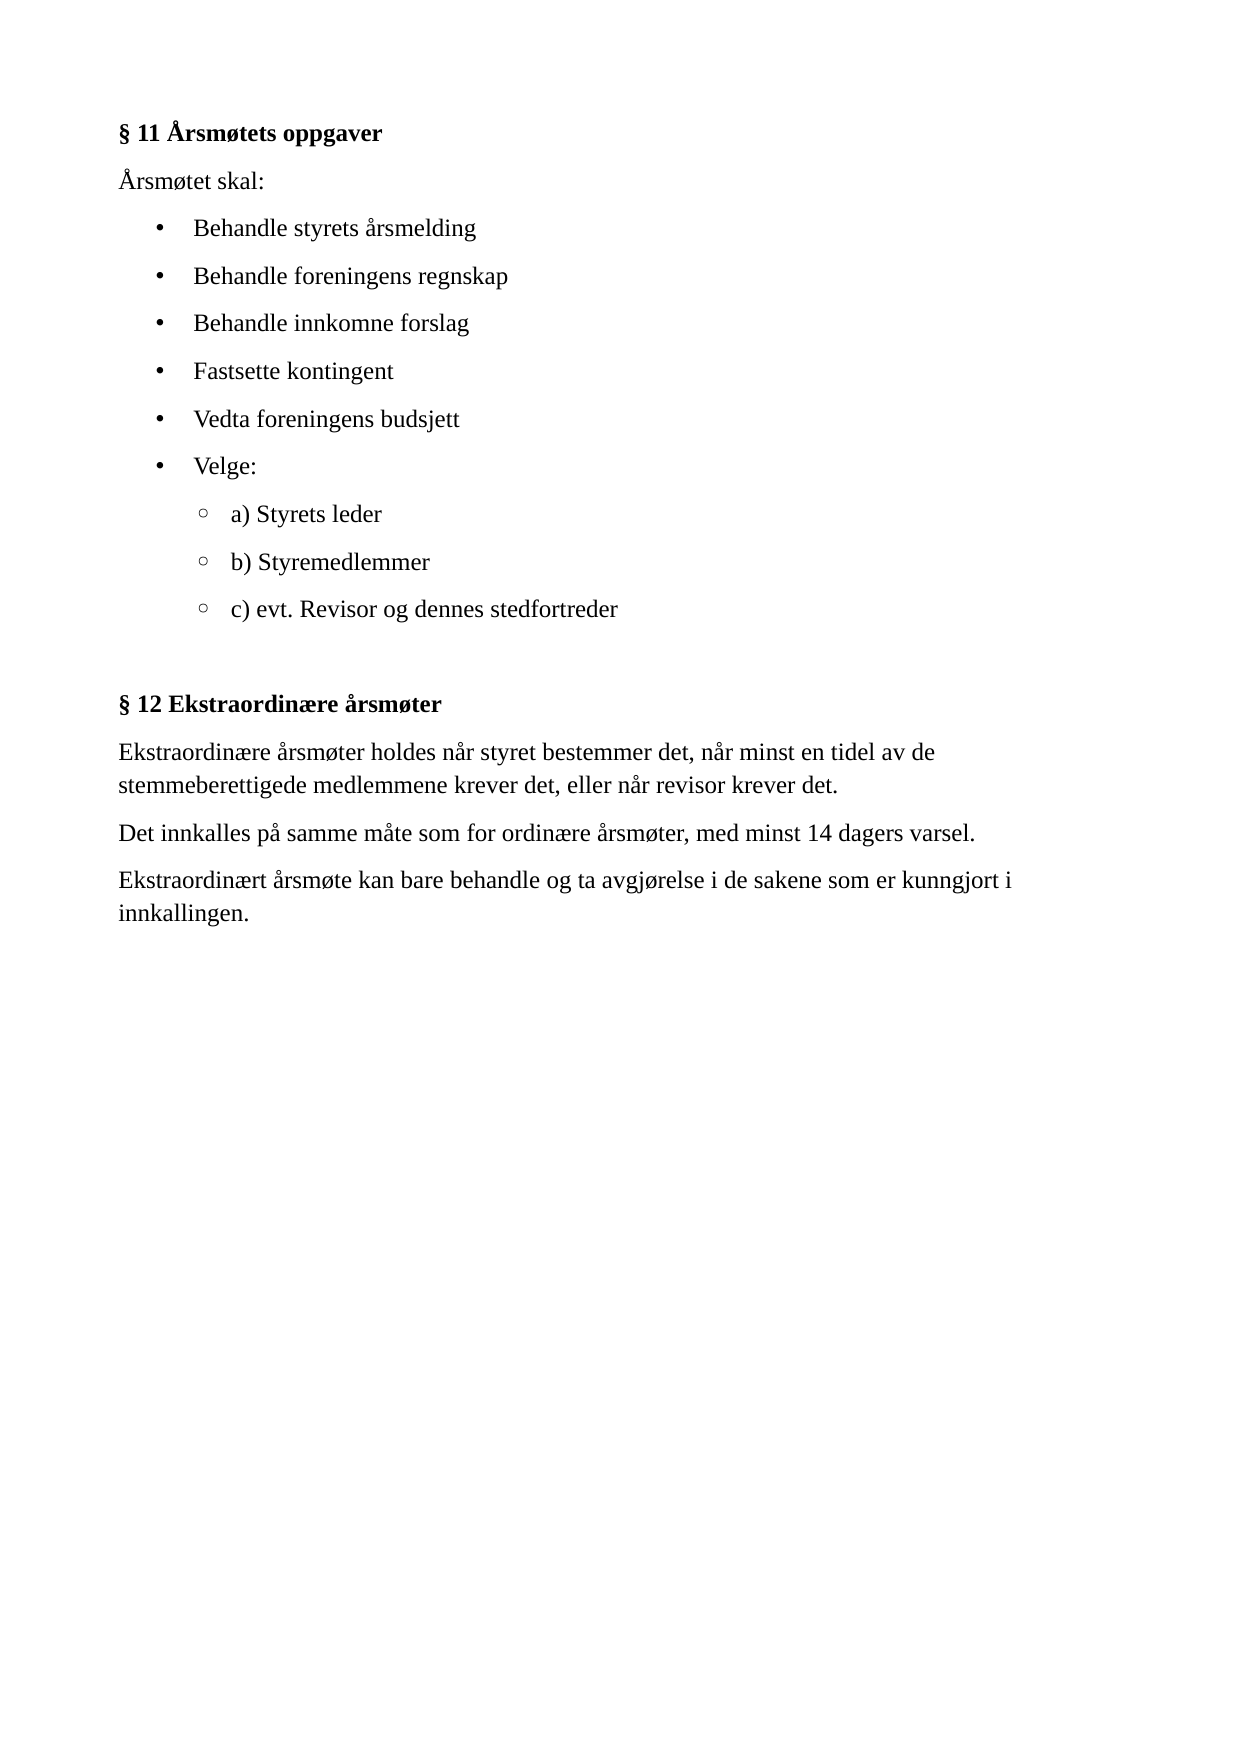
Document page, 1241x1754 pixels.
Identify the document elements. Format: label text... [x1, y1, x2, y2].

text § 12 Ekstraordinære årsmøter [118, 689, 1122, 718]
text § 11 Årsmøtets oppgaver [118, 118, 1122, 147]
list Behandle foreningens regnskap [156, 261, 1122, 290]
list Behandle innkomne forslag [156, 308, 1122, 337]
list Velge: [156, 451, 1122, 480]
text Det innkalles på samme måte som for ordinære årsmøter, med minst 14 dagers varsel. [118, 818, 1122, 846]
list Fastsette kontingent [156, 356, 1122, 385]
list Vedta foreningens budsjett [156, 404, 1122, 432]
list b) Styremedlemmer [193, 547, 1122, 575]
list a) Styrets leder [193, 499, 1122, 528]
text Ekstraordinært årsmøte kan bare behandle og ta avgjørelse i de sakene som er kunngjort i innkallingen. [118, 865, 1122, 927]
text Ekstraordinære årsmøter holdes når styret bestemmer det, når minst en tidel av de stemmeberettigede medlemmene krever det, eller når revisor krever det. [118, 737, 1122, 799]
list c) evt. Revisor og dennes stedfortreder [193, 594, 1122, 623]
list Behandle styrets årsmelding [156, 213, 1122, 242]
text Årsmøtet skal: [118, 166, 1122, 194]
